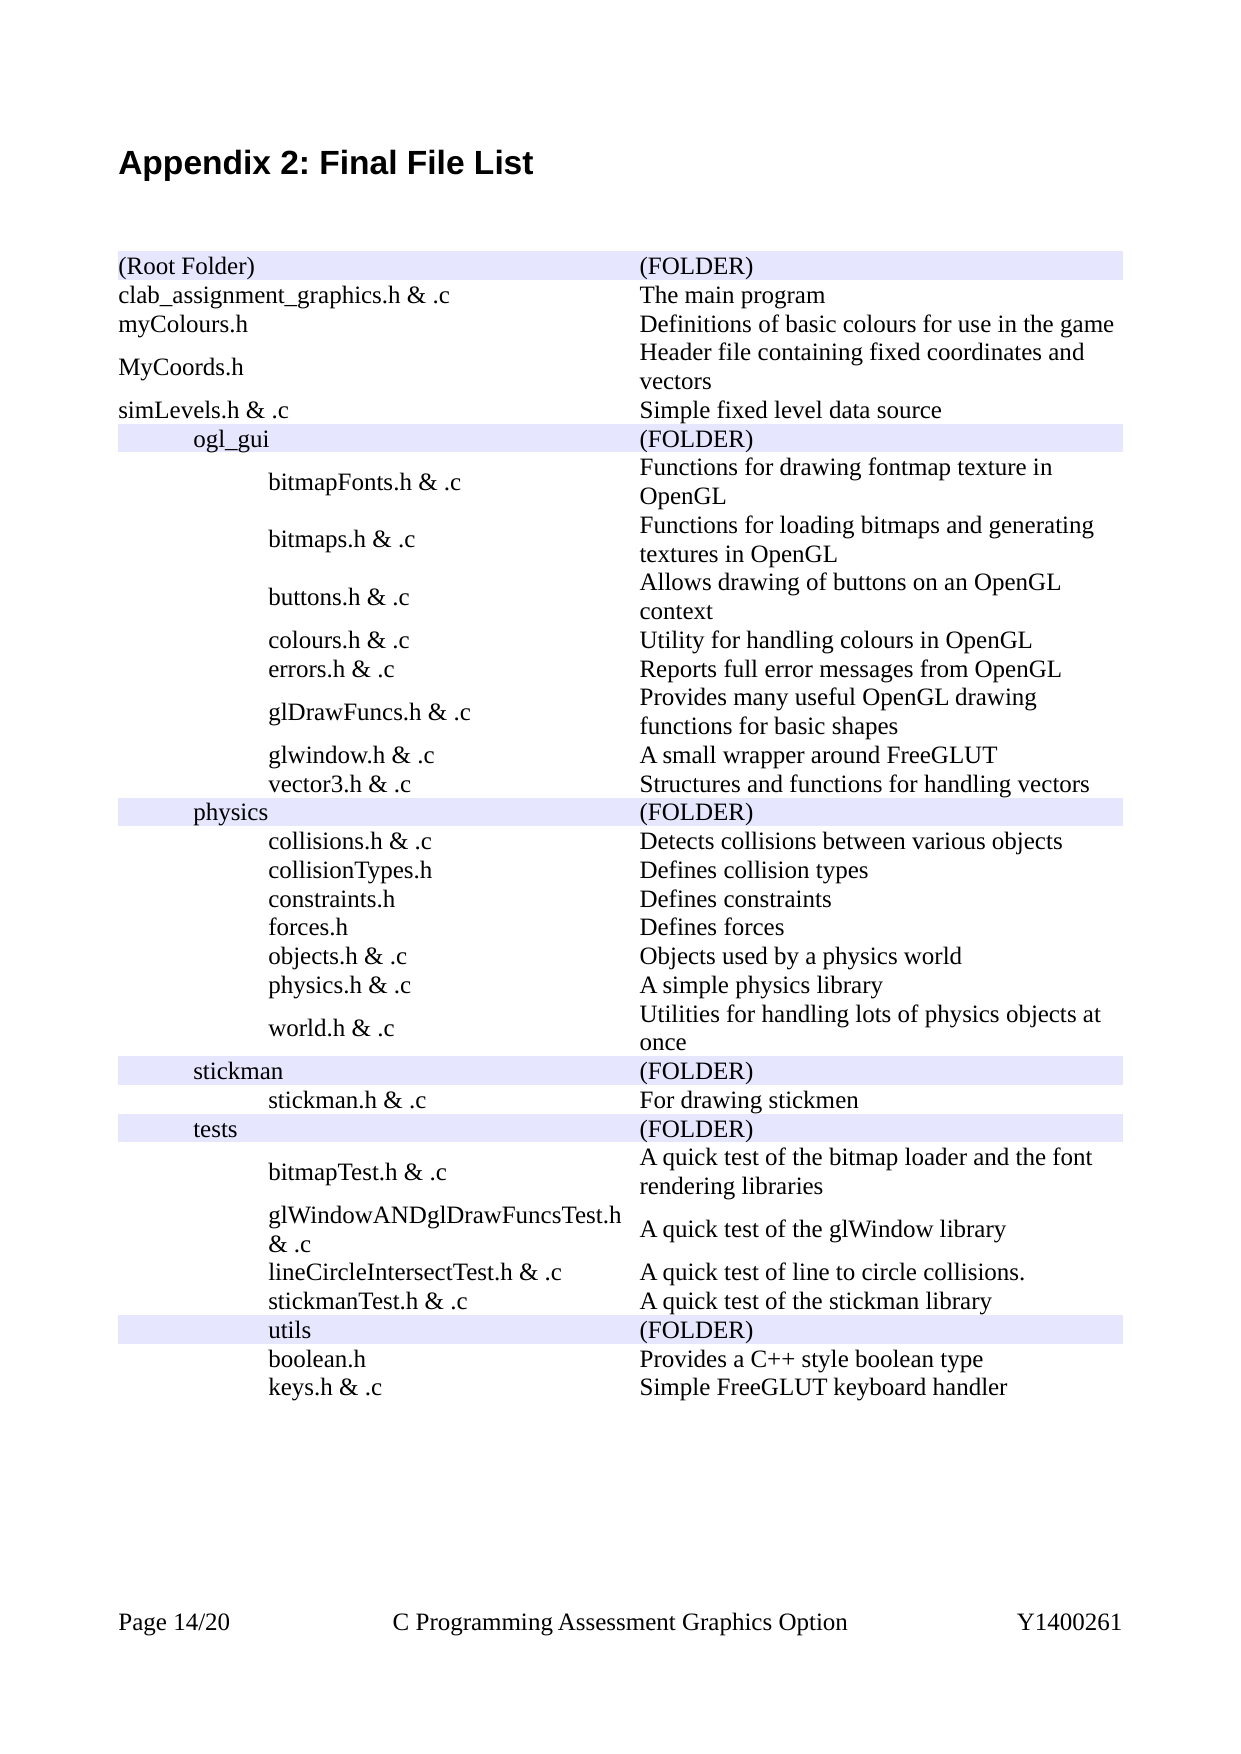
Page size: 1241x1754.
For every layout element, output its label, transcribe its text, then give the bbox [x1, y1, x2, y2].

table_cell A simple physics library [639, 970, 1123, 999]
table_cell myColours.h [118, 309, 639, 337]
table_cell MyCoords.h [118, 338, 639, 395]
table_cell keys.h & .c [118, 1373, 639, 1401]
table_cell Allows drawing of buttons on an OpenGL context [639, 568, 1123, 625]
table_cell utils [118, 1315, 639, 1344]
table_cell Header file containing fixed coordinates and vectors [639, 338, 1123, 395]
table_cell glWindowANDglDrawFuncsTest.h & .c [118, 1200, 639, 1257]
table_cell vector3.h & .c [118, 769, 639, 797]
table_cell For drawing stickmen [639, 1085, 1123, 1114]
table_cell Utility for handling colours in OpenGL [639, 625, 1123, 654]
table_cell physics.h & .c [118, 970, 639, 999]
table_cell Provides a C++ style boolean type [639, 1344, 1123, 1372]
table_cell constraints.h [118, 884, 639, 912]
table_cell A quick test of the bitmap loader and the font rendering libraries [639, 1143, 1123, 1200]
table_header (FOLDER) [639, 251, 1123, 280]
table_cell Defines constraints [639, 884, 1123, 912]
table_cell Defines collision types [639, 855, 1123, 884]
table_cell Simple FreeGLUT keyboard handler [639, 1373, 1123, 1401]
table_cell collisionTypes.h [118, 855, 639, 884]
table_cell glwindow.h & .c [118, 740, 639, 769]
table_cell Detects collisions between various objects [639, 826, 1123, 855]
table_cell glDrawFuncs.h & .c [118, 683, 639, 740]
table_cell bitmapFonts.h & .c [118, 453, 639, 510]
table_cell Definitions of basic colours for use in the game [639, 309, 1123, 337]
table_cell A quick test of the stickman library [639, 1286, 1123, 1315]
table_cell lineCircleIntersectTest.h & .c [118, 1258, 639, 1286]
table_cell A quick test of line to circle collisions. [639, 1258, 1123, 1286]
table_cell clab_assignment_graphics.h & .c [118, 280, 639, 309]
table_cell Functions for drawing fontmap texture in OpenGL [639, 453, 1123, 510]
table_cell bitmapTest.h & .c [118, 1143, 639, 1200]
table_cell boolean.h [118, 1344, 639, 1372]
table_cell (FOLDER) [639, 1315, 1123, 1344]
table_cell Defines forces [639, 913, 1123, 941]
table_cell collisions.h & .c [118, 826, 639, 855]
table_cell forces.h [118, 913, 639, 941]
table_cell colours.h & .c [118, 625, 639, 654]
table_cell The main program [639, 280, 1123, 309]
table_cell stickman [118, 1056, 639, 1085]
table_cell Provides many useful OpenGL drawing functions for basic shapes [639, 683, 1123, 740]
table_cell physics [118, 798, 639, 826]
table_cell Reports full error messages from OpenGL [639, 654, 1123, 682]
table_cell tests [118, 1114, 639, 1142]
table_cell (FOLDER) [639, 1114, 1123, 1142]
table_cell simLevels.h & .c [118, 395, 639, 424]
table_cell ogl_gui [118, 424, 639, 452]
table_cell objects.h & .c [118, 941, 639, 970]
table_cell buttons.h & .c [118, 568, 639, 625]
table_cell Structures and functions for handling vectors [639, 769, 1123, 797]
subtitle Appendix 2: Final File List [118, 143, 1122, 182]
table_cell (FOLDER) [639, 798, 1123, 826]
table_cell bitmaps.h & .c [118, 510, 639, 567]
table_cell stickman.h & .c [118, 1085, 639, 1114]
table_cell stickmanTest.h & .c [118, 1286, 639, 1315]
table_cell Utilities for handling lots of physics objects at once [639, 999, 1123, 1056]
table_cell Functions for loading bitmaps and generating textures in OpenGL [639, 510, 1123, 567]
table_cell A quick test of the glWindow library [639, 1200, 1123, 1257]
table_cell errors.h & .c [118, 654, 639, 682]
table_cell world.h & .c [118, 999, 639, 1056]
table_cell Objects used by a physics world [639, 941, 1123, 970]
table_header (Root Folder) [118, 251, 639, 280]
table_cell (FOLDER) [639, 1056, 1123, 1085]
table_cell A small wrapper around FreeGLUT [639, 740, 1123, 769]
table_cell Simple fixed level data source [639, 395, 1123, 424]
table_cell (FOLDER) [639, 424, 1123, 452]
